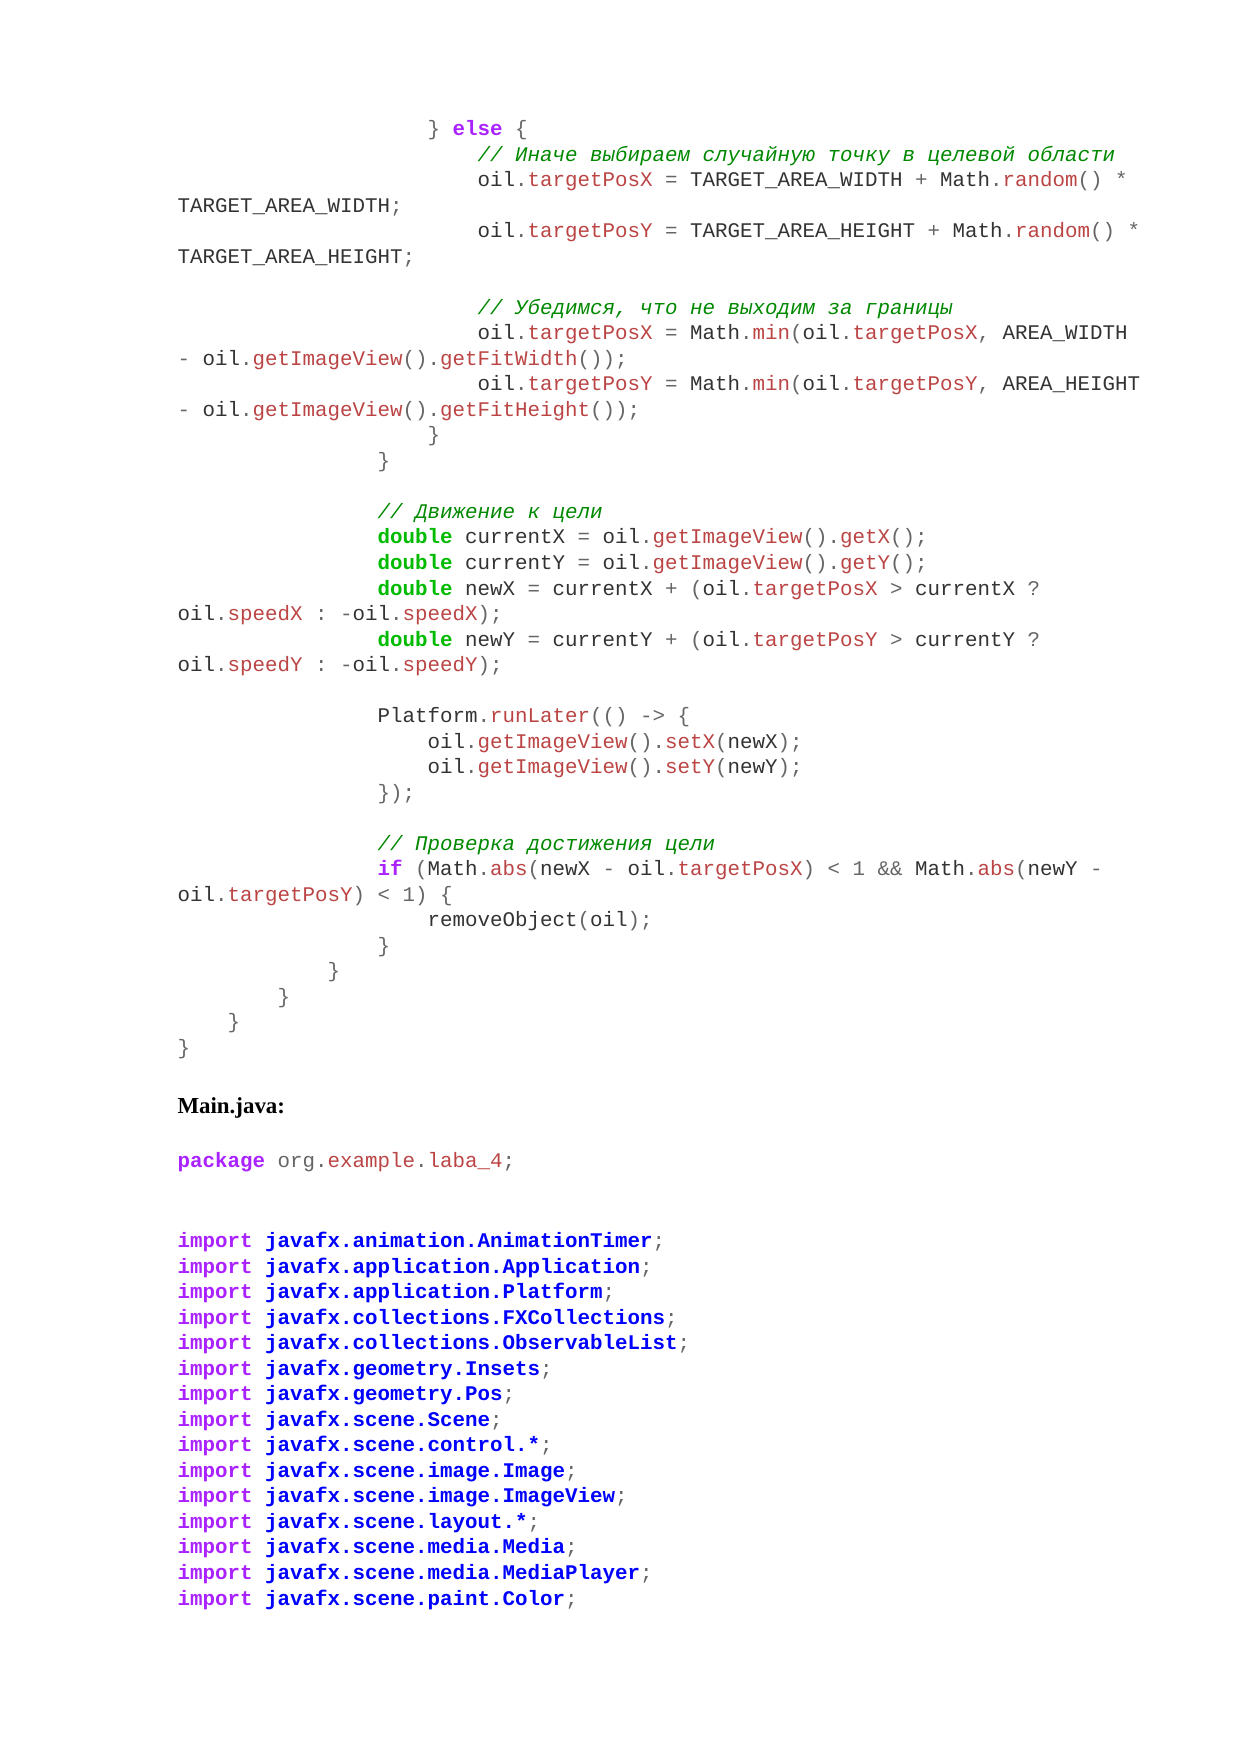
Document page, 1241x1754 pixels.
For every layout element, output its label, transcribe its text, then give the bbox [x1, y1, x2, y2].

text import javafx.scene.media.Media; [177, 1537, 1152, 1560]
text // Убедимся, что не выходим за границы [177, 297, 1152, 320]
text } else { [177, 118, 1152, 142]
text oil.getImageView().setX(newX); [177, 731, 1152, 754]
text import javafx.geometry.Pos; [177, 1383, 1152, 1407]
text } [177, 1037, 1152, 1061]
text if (Math.abs(newX - oil.targetPosX) < 1 && Math.abs(newY - oil.targetPosY) < 1) { [177, 858, 1152, 907]
text import javafx.scene.layout.*; [177, 1511, 1152, 1535]
text import javafx.scene.Scene; [177, 1409, 1152, 1433]
text import javafx.scene.media.MediaPlayer; [177, 1562, 1152, 1586]
text import javafx.application.Platform; [177, 1281, 1152, 1305]
text oil.getImageView().setY(newY); [177, 756, 1152, 780]
text removeObject(oil); [177, 909, 1152, 933]
text import javafx.collections.FXCollections; [177, 1307, 1152, 1331]
text package org.example.laba_4; [177, 1150, 1152, 1173]
text // Движение к цели [177, 501, 1152, 524]
text oil.targetPosX = Math.min(oil.targetPosX, AREA_WIDTH - oil.getImageView().getFitWidth()); [177, 322, 1152, 371]
text oil.targetPosY = Math.min(oil.targetPosY, AREA_HEIGHT - oil.getImageView().getFitHeight()); [177, 373, 1152, 422]
text Main.java: [177, 1092, 1152, 1118]
text oil.targetPosY = TARGET_AREA_HEIGHT + Math.random() * TARGET_AREA_HEIGHT; [177, 220, 1152, 269]
text double newY = currentY + (oil.targetPosY > currentY ? oil.speedY : -oil.speedY); [177, 628, 1152, 678]
text // Проверка достижения цели [177, 833, 1152, 856]
text Platform.runLater(() -> { [177, 705, 1152, 729]
text } [177, 960, 1152, 984]
text import javafx.scene.control.*; [177, 1434, 1152, 1458]
text import javafx.collections.ObservableList; [177, 1332, 1152, 1356]
text double currentY = oil.getImageView().getY(); [177, 552, 1152, 576]
text } [177, 450, 1152, 473]
text import javafx.scene.image.ImageView; [177, 1486, 1152, 1509]
text } [177, 1011, 1152, 1035]
text // Иначе выбираем случайную точку в целевой области [177, 144, 1152, 167]
text import javafx.geometry.Insets; [177, 1358, 1152, 1382]
text import javafx.scene.paint.Color; [177, 1588, 1152, 1611]
text import javafx.animation.AnimationTimer; [177, 1230, 1152, 1254]
text import javafx.scene.image.Image; [177, 1460, 1152, 1484]
text double newX = currentX + (oil.targetPosX > currentX ? oil.speedX : -oil.speedX); [177, 577, 1152, 627]
text oil.targetPosX = TARGET_AREA_WIDTH + Math.random() * TARGET_AREA_WIDTH; [177, 169, 1152, 218]
text }); [177, 782, 1152, 805]
text } [177, 424, 1152, 448]
text double currentX = oil.getImageView().getX(); [177, 526, 1152, 550]
text import javafx.application.Application; [177, 1256, 1152, 1279]
text } [177, 986, 1152, 1009]
text } [177, 935, 1152, 958]
